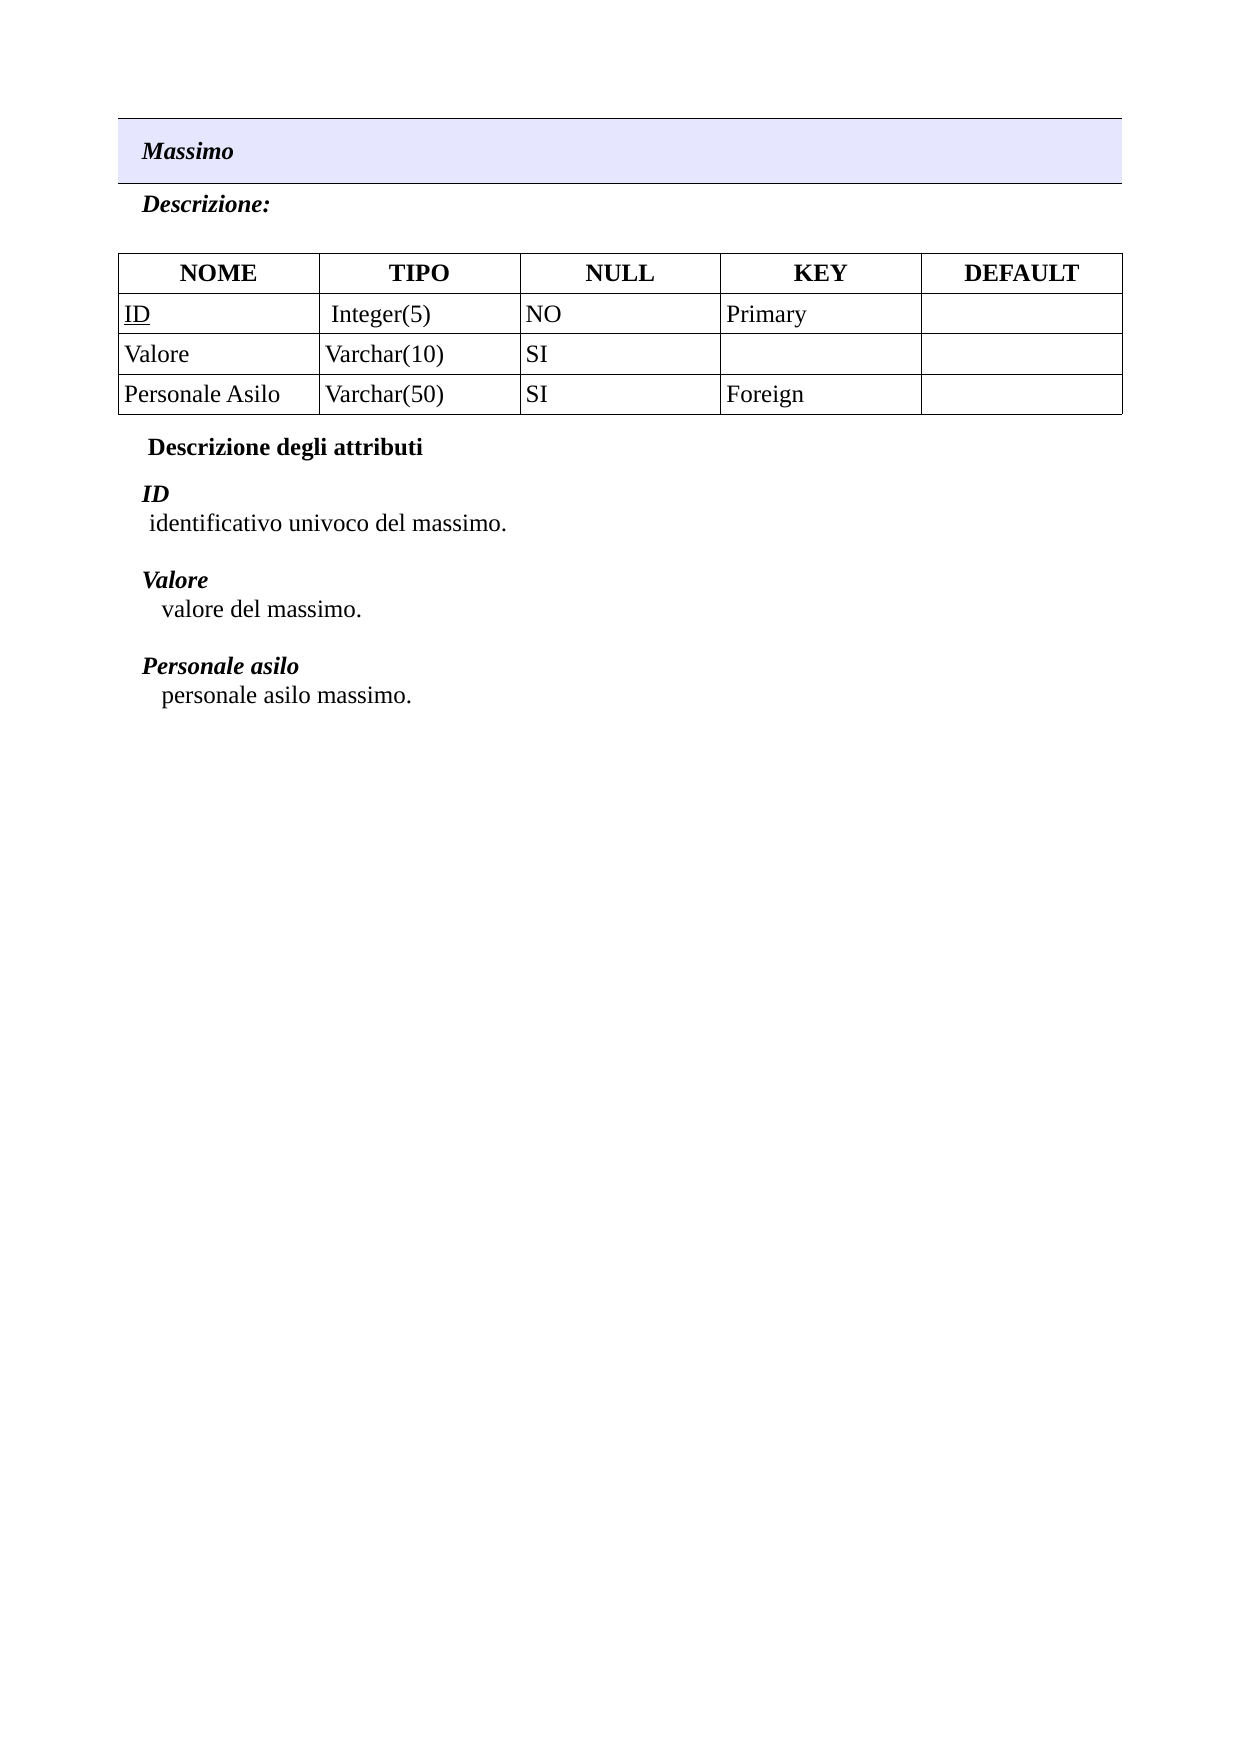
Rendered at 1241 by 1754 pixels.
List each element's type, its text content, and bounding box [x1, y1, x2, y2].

table_cell KEY [721, 254, 921, 293]
table_cell NULL [521, 254, 720, 293]
table_cell Primary [721, 294, 921, 333]
table_cell DEFAULT [922, 254, 1122, 293]
table_cell Personale Asilo [119, 375, 319, 414]
subtitle Descrizione degli attributi [148, 432, 1122, 461]
table_cell [721, 334, 921, 373]
table_cell Descrizione: [118, 184, 319, 223]
table_cell Valore [119, 334, 319, 373]
table_cell [118, 223, 1122, 252]
table_cell NO [521, 294, 720, 333]
table_cell SI [521, 334, 720, 373]
table_cell [922, 294, 1122, 333]
table_cell ID [119, 294, 319, 333]
table_cell Varchar(10) [320, 334, 520, 373]
table_cell [319, 184, 1122, 223]
table_header Massimo [118, 119, 1122, 183]
table_cell Foreign [721, 375, 921, 414]
table_cell Integer(5) [320, 294, 520, 333]
table_cell NOME [119, 254, 319, 293]
table_cell [922, 334, 1122, 373]
table_cell [922, 375, 1122, 414]
table_header ID identificativo univoco del massimo. Valore valore del massimo. Personale asilo personale asilo massimo. [118, 473, 1122, 801]
table_cell Varchar(50) [320, 375, 520, 414]
table_cell SI [521, 375, 720, 414]
table_cell TIPO [320, 254, 520, 293]
